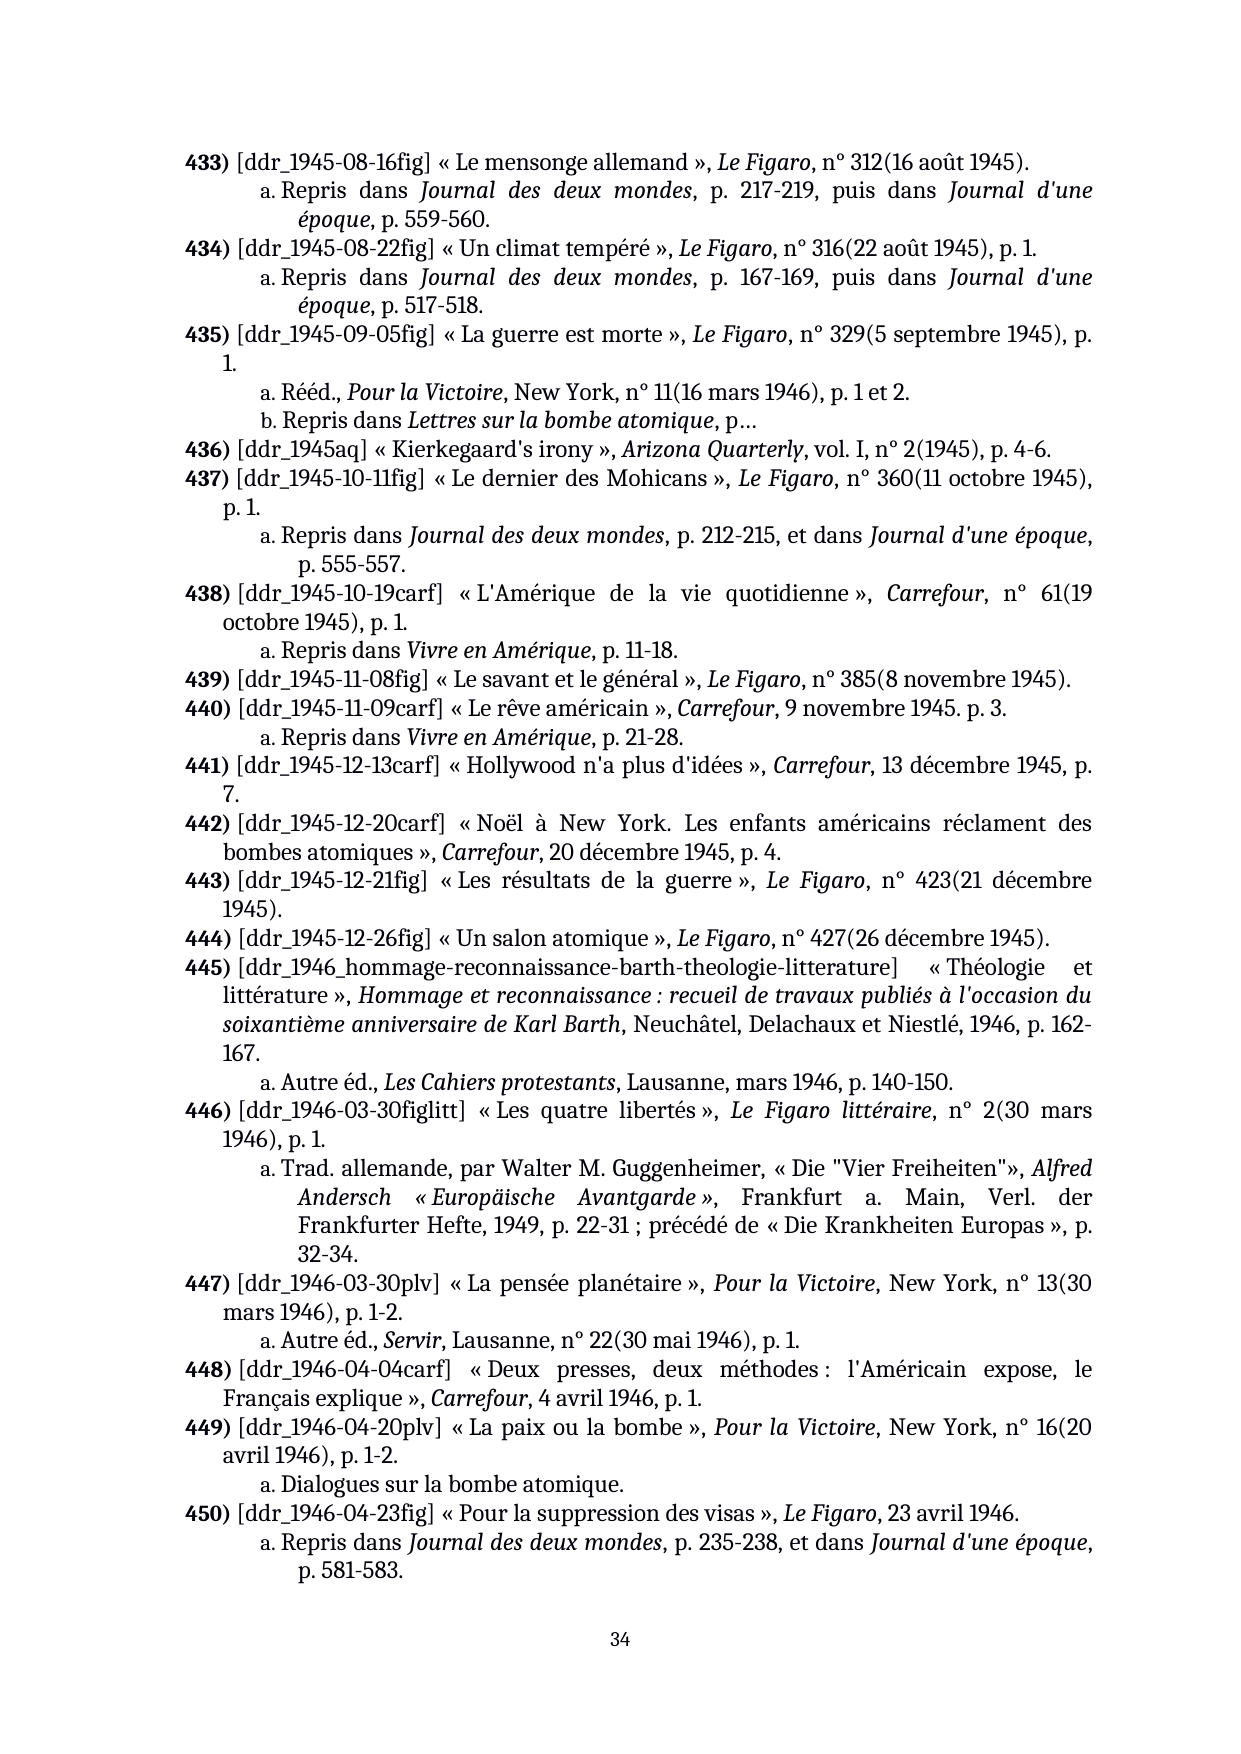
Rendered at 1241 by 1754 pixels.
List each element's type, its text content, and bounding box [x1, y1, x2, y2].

list [ddr_1945-08-22fig] « Un climat tempéré », Le Figaro, n° 316(22 août 1945), p. 1. [185, 234, 1093, 263]
list Dialogues sur la bombe atomique. [260, 1470, 1093, 1499]
list Rééd., Pour la Victoire, New York, n° 11(16 mars 1946), p. 1 et 2. [260, 378, 1093, 406]
list [ddr_1945-10-11fig] « Le dernier des Mohicans », Le Figaro, n° 360(11 octobre 1945), p. 1. [185, 464, 1093, 521]
list Repris dans Journal des deux mondes, p. 212-215, et dans Journal d'une époque, p. 555-557. [260, 521, 1093, 579]
list [ddr_1945-12-13carf] « Hollywood n'a plus d'idées », Carrefour, 13 décembre 1945, p. 7. [185, 751, 1093, 809]
list [ddr_1945-10-19carf] « L'Amérique de la vie quotidienne », Carrefour, n° 61(19 octobre 1945), p. 1. [185, 579, 1093, 636]
list [ddr_1946-03-30plv] « La pensée planétaire », Pour la Victoire, New York, n° 13(30 mars 1946), p. 1-2. [185, 1269, 1093, 1326]
list [ddr_1946-03-30figlitt] « Les quatre libertés », Le Figaro littéraire, n° 2(30 mars 1946), p. 1. [185, 1096, 1093, 1154]
list [ddr_1945-12-20carf] « Noël à New York. Les enfants américains réclament des bombes atomiques », Carrefour, 20 décembre 1945, p. 4. [185, 809, 1093, 866]
list Repris dans Vivre en Amérique, p. 11-18. [260, 636, 1093, 665]
list Autre éd., Servir, Lausanne, n° 22(30 mai 1946), p. 1. [260, 1326, 1093, 1355]
list Repris dans Journal des deux mondes, p. 167-169, puis dans Journal d'une époque, p. 517-518. [260, 263, 1093, 320]
list Trad. allemande, par Walter M. Guggenheimer, « Die "Vier Freiheiten"», Alfred Andersch « Europäische Avantgarde », Frankfurt a. Main, Verl. der Frankfurter Hefte, 1949, p. 22-31 ; précédé de « Die Krankheiten Europas », p. 32-34. [260, 1154, 1093, 1269]
list Repris dans Journal des deux mondes, p. 235-238, et dans Journal d'une époque, p. 581-583. [260, 1528, 1093, 1585]
list [ddr_1945-12-26fig] « Un salon atomique », Le Figaro, n° 427(26 décembre 1945). [185, 924, 1093, 953]
list [ddr_1946-04-04carf] « Deux presses, deux méthodes : l'Américain expose, le Français explique », Carrefour, 4 avril 1946, p. 1. [185, 1355, 1093, 1413]
list [ddr_1945-12-21fig] « Les résultats de la guerre », Le Figaro, n° 423(21 décembre 1945). [185, 866, 1093, 924]
list [ddr_1945-08-16fig] « Le mensonge allemand », Le Figaro, n° 312(16 août 1945). [185, 148, 1093, 176]
list Autre éd., Les Cahiers protestants, Lausanne, mars 1946, p. 140-150. [260, 1068, 1093, 1096]
list [ddr_1945aq] « Kierkegaard's irony », Arizona Quarterly, vol. I, n° 2(1945), p. 4-6. [185, 435, 1093, 464]
list Repris dans Lettres sur la bombe atomique, p… [260, 406, 1093, 435]
list [ddr_1945-11-09carf] « Le rêve américain », Carrefour, 9 novembre 1945. p. 3. [185, 694, 1093, 723]
list Repris dans Journal des deux mondes, p. 217-219, puis dans Journal d'une époque, p. 559-560. [260, 176, 1093, 234]
list Repris dans Vivre en Amérique, p. 21-28. [260, 723, 1093, 751]
list [ddr_1946-04-23fig] « Pour la suppression des visas », Le Figaro, 23 avril 1946. [185, 1499, 1093, 1528]
list [ddr_1946-04-20plv] « La paix ou la bombe », Pour la Victoire, New York, n° 16(20 avril 1946), p. 1-2. [185, 1413, 1093, 1470]
list [ddr_1945-09-05fig] « La guerre est morte », Le Figaro, n° 329(5 septembre 1945), p. 1. [185, 320, 1093, 378]
list [ddr_1946_hommage-reconnaissance-barth-theologie-litterature] « Théologie et littérature », Hommage et reconnaissance : recueil de travaux publiés à l'occasion du soixantième anniversaire de Karl Barth, Neuchâtel, Delachaux et Niestlé, 1946, p. 162-167. [185, 953, 1093, 1068]
list [ddr_1945-11-08fig] « Le savant et le général », Le Figaro, n° 385(8 novembre 1945). [185, 665, 1093, 694]
